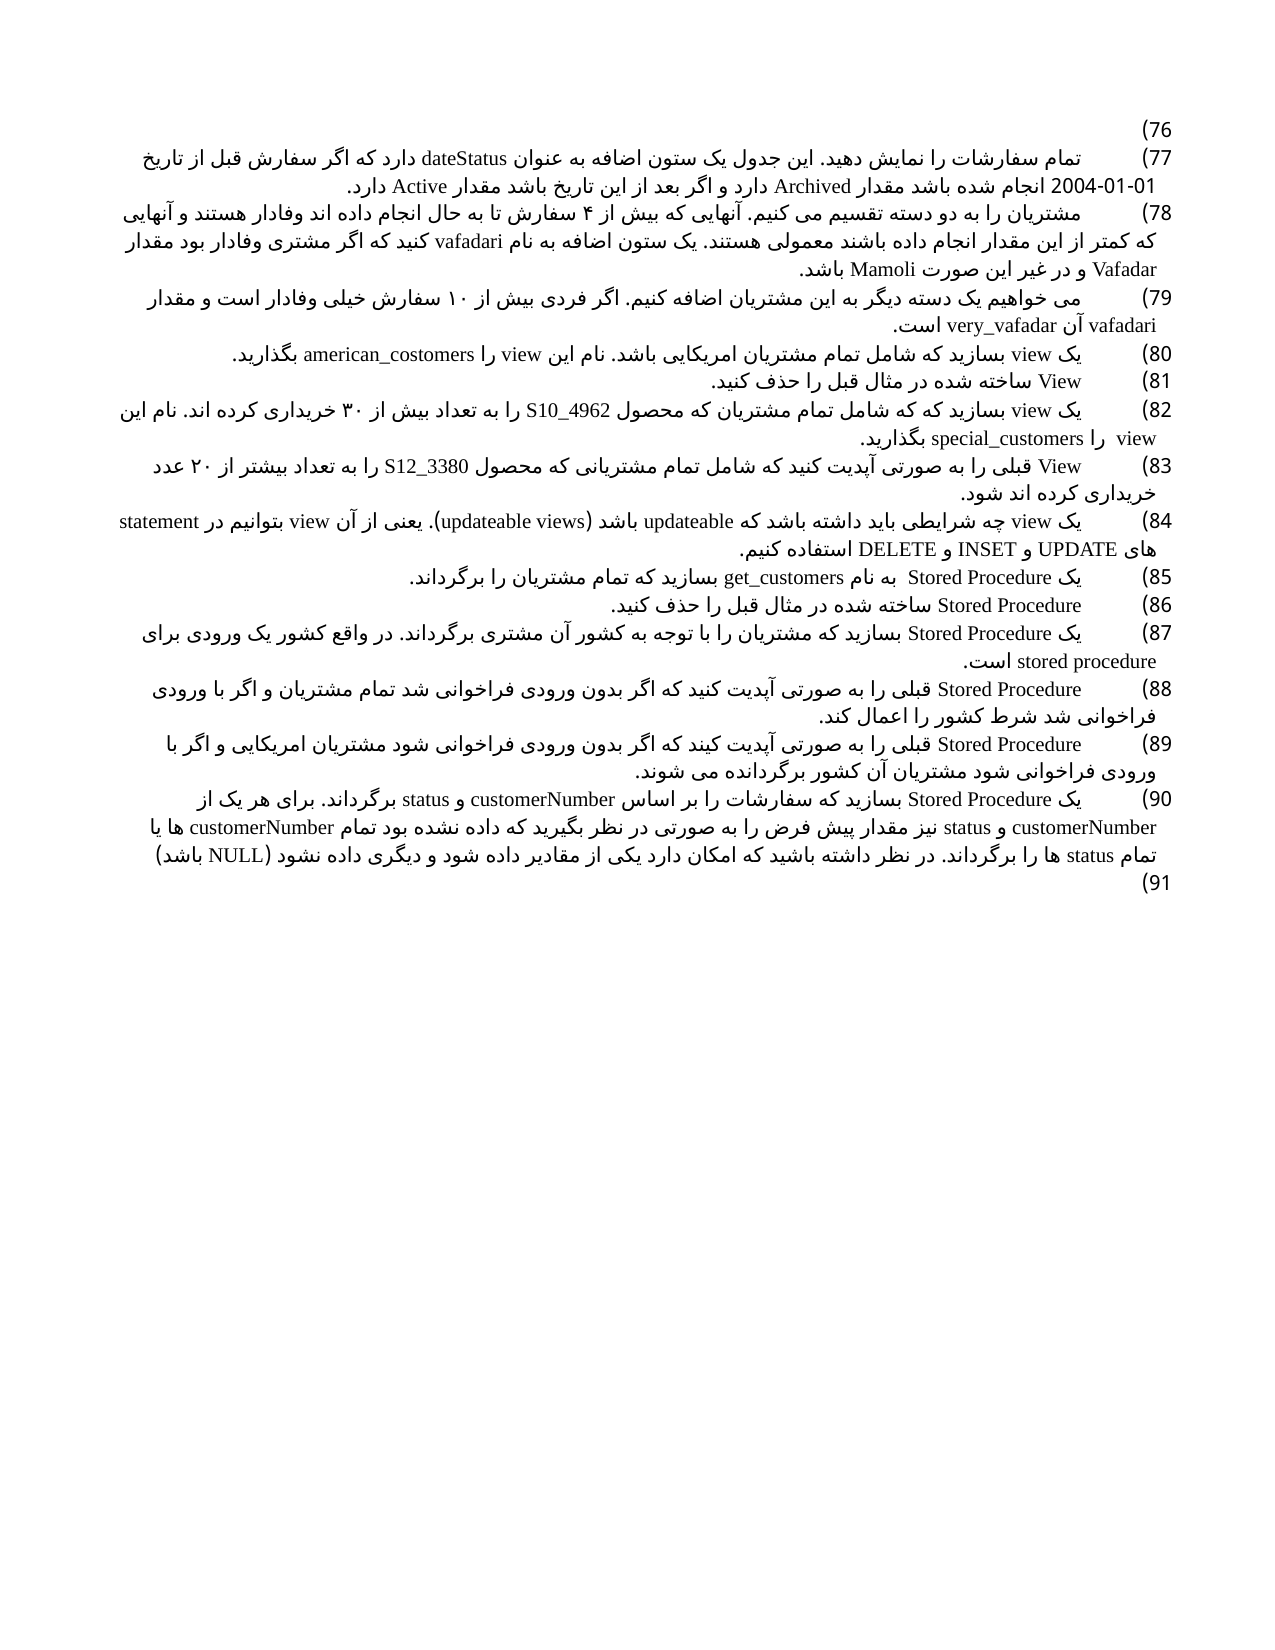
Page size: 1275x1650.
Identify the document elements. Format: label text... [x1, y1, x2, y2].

list یک Stored Procedure به نام get_customers بسازید که تمام مشتریان را برگرداند. [118, 565, 1157, 593]
list Stored Procedure قبلی را به صورتی آپدیت کیند که اگر بدون ورودی فراخوانی شود مشتریان امریکایی و اگر با ورودی فراخوانی شود مشتریان آن کشور برگردانده می شوند. [118, 732, 1157, 787]
list مشتریان را به دو دسته تقسیم می کنیم. آنهایی که بیش از ۴ سفارش تا به حال انجام داده اند وفادار هستند و آنهایی که کمتر از این مقدار انجام داده باشند معمولی هستند. یک ستون اضافه به نام vafadari کنید که اگر مشتری وفادار بود مقدار Vafadar و در غیر این صورت Mamoli باشد. [118, 202, 1157, 285]
list View قبلی را به صورتی آپدیت کنید که شامل تمام مشتریانی که محصول S12_3380 را به تعداد بیشتر از ۲۰ عدد خریداری کرده اند شود. [118, 453, 1157, 509]
list Stored Procedure ساخته شده در مثال قبل را حذف کنید. [118, 593, 1157, 621]
list می خواهیم یک دسته دیگر به این مشتریان اضافه کنیم. اگر فردی بیش از ۱۰ سفارش خیلی وفادار است و مقدار vafadari آن very_vafadar است. [118, 285, 1157, 341]
list یک Stored Procedure بسازید که مشتریان را با توجه به کشور آن مشتری برگرداند. در واقع کشور یک ورودی برای stored procedure است. [118, 621, 1157, 677]
list یک Stored Procedure بسازید که سفارشات را بر اساس customerNumber و status برگرداند. برای هر یک از customerNumber و status نیز مقدار پیش فرض را به صورتی در نظر بگیرید که داده نشده بود تمام customerNumber ها یا تمام status ها را برگرداند. در نظر داشته باشید که امکان دارد یکی از مقادیر داده شود و دیگری داده نشود (NULL باشد) [118, 787, 1157, 871]
list Stored Procedure قبلی را به صورتی آپدیت کنید که اگر بدون ورودی فراخوانی شد تمام مشتریان و اگر با ورودی فراخوانی شد شرط کشور را اعمال کند. [118, 677, 1157, 732]
list یک view چه شرایطی باید داشته باشد که updateable باشد (updateable views). یعنی از آن view بتوانیم در statement های UPDATE و INSET و DELETE استفاده کنیم. [118, 509, 1157, 565]
list تمام سفارشات را نمایش دهید. این جدول یک ستون اضافه به عنوان dateStatus دارد که اگر سفارش قبل از تاریخ 01-01-2004 انجام شده باشد مقدار Archived دارد و اگر بعد از این تاریخ باشد مقدار Active دارد. [118, 146, 1157, 202]
list یک view بسازید که شامل تمام مشتریان امریکایی باشد. نام این view را american_costomers بگذارید. [118, 341, 1157, 369]
list یک view بسازید که که شامل تمام مشتریان که محصول S10_4962 را به تعداد بیش از ۳۰ خریداری کرده اند. نام این view را special_customers بگذارید. [118, 397, 1157, 453]
list View ساخته شده در مثال قبل را حذف کنید. [118, 369, 1157, 397]
